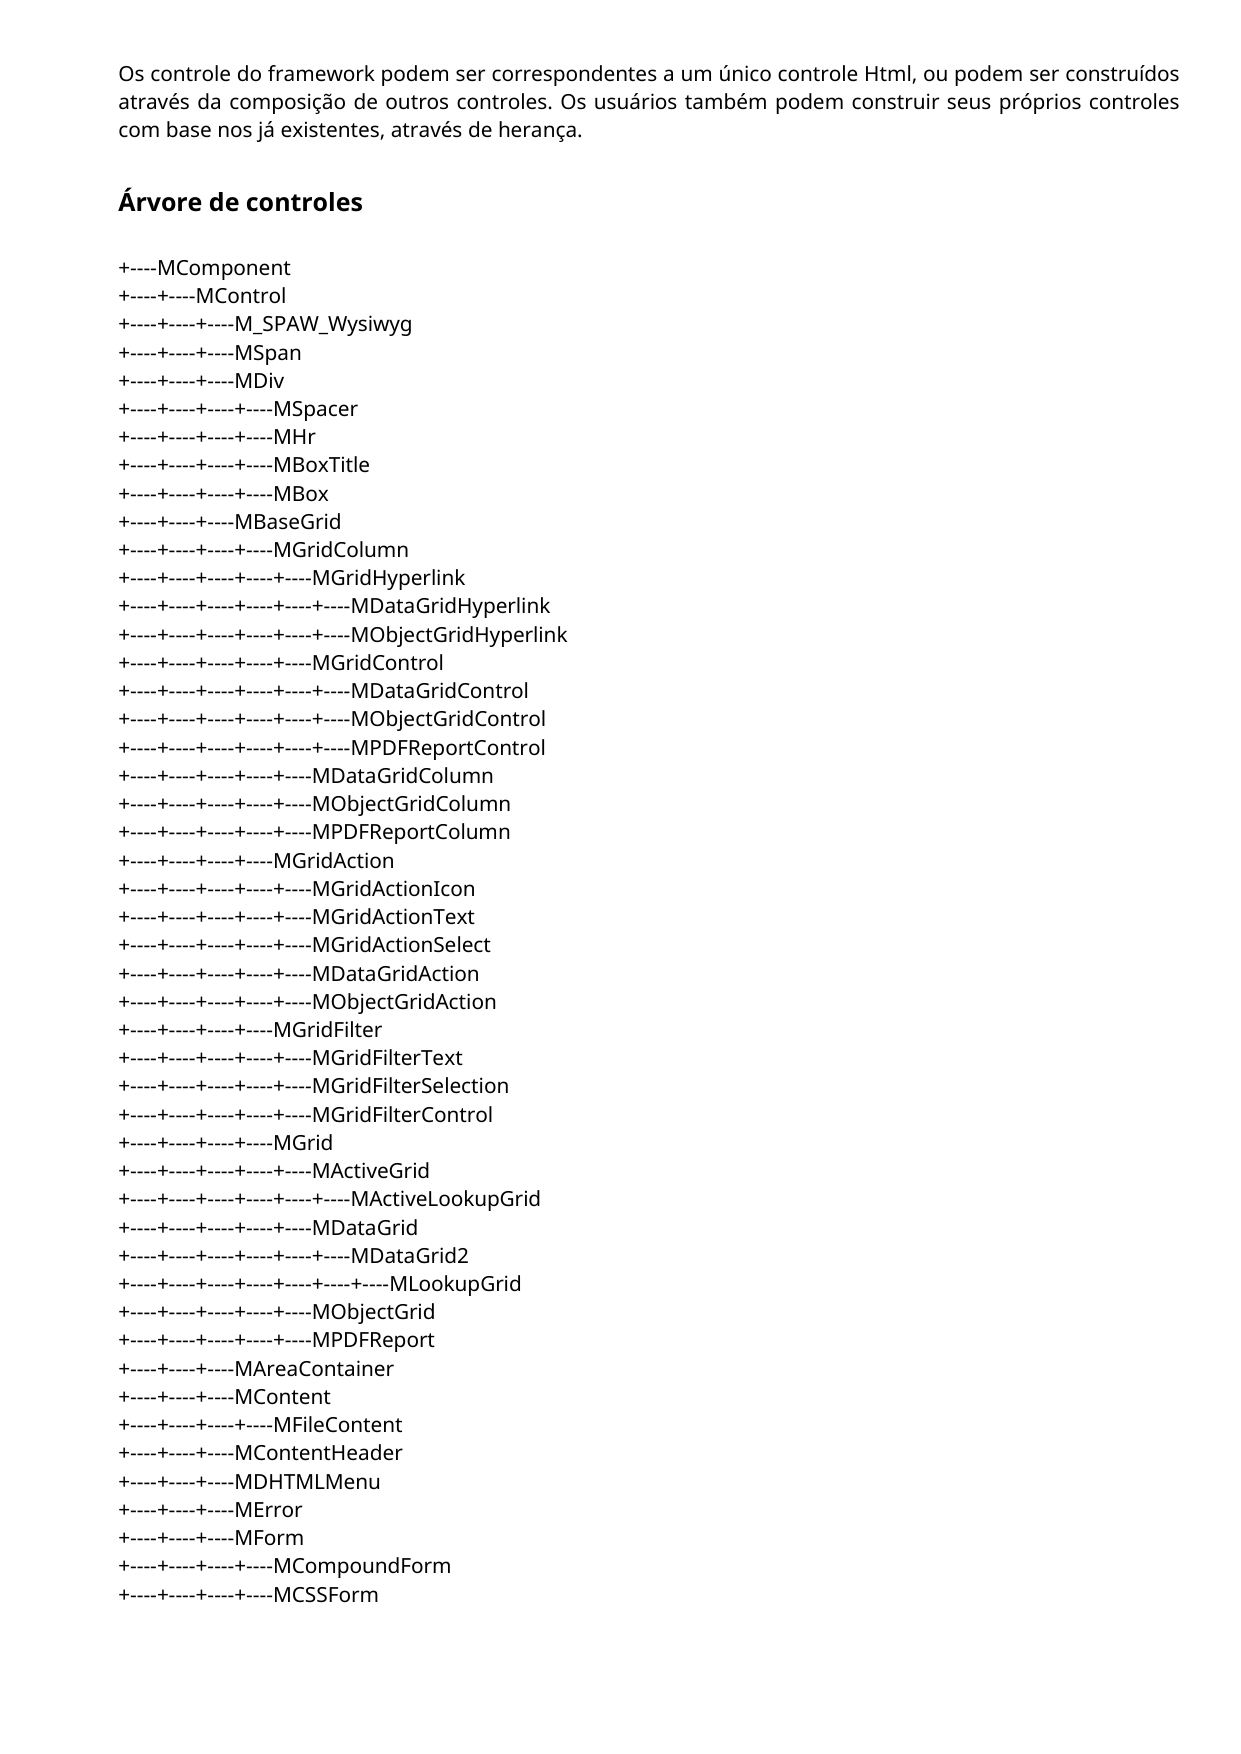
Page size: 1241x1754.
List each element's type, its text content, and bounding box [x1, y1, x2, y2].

text +----+----+----+----MBoxTitle [118, 451, 1181, 479]
text +----+----+----+----MFileContent [118, 1410, 1181, 1438]
subtitle Árvore de controles [118, 184, 1181, 218]
text +----+----+----MSpan [118, 338, 1181, 366]
text +----+----+----+----+----MGridFilterControl [118, 1100, 1181, 1128]
text +----+----+----+----MGridAction [118, 846, 1181, 874]
text +----+----+----+----MSpacer [118, 394, 1181, 422]
text Os controle do framework podem ser correspondentes a um único controle Html, ou podem ser construídos através da composição de outros controles. Os usuários também podem construir seus próprios controles com base nos já existentes, através de herança. [118, 59, 1181, 144]
text +----+----+----+----+----MGridActionIcon [118, 874, 1181, 902]
text +----+----+----+----MCompoundForm [118, 1551, 1181, 1580]
text +----+----+----MForm [118, 1523, 1181, 1551]
text +----+----+----+----+----MGridHyperlink [118, 563, 1181, 592]
text +----+----+----+----+----MObjectGrid [118, 1297, 1181, 1326]
text +----+----+----+----+----MActiveGrid [118, 1156, 1181, 1184]
text +----+----+----+----+----MObjectGridColumn [118, 789, 1181, 817]
text +----+----MControl [118, 281, 1181, 309]
text +----+----+----M_SPAW_Wysiwyg [118, 309, 1181, 338]
text +----+----+----+----+----MGridFilterSelection [118, 1072, 1181, 1100]
text +----+----+----+----+----MDataGrid [118, 1213, 1181, 1241]
text +----+----+----+----+----MPDFReport [118, 1326, 1181, 1354]
text +----+----+----+----+----+----MObjectGridHyperlink [118, 620, 1181, 648]
text +----+----+----+----+----MDataGridColumn [118, 761, 1181, 789]
text +----+----+----MDiv [118, 366, 1181, 394]
text +----+----+----MContentHeader [118, 1438, 1181, 1467]
text +----+----+----+----MBox [118, 479, 1181, 507]
text +----+----+----+----+----MDataGridAction [118, 959, 1181, 987]
text +----+----+----+----+----+----MPDFReportControl [118, 733, 1181, 761]
text +----+----+----MError [118, 1495, 1181, 1523]
text +----+----+----+----+----MGridActionSelect [118, 930, 1181, 959]
text +----+----+----+----+----+----MDataGrid2 [118, 1241, 1181, 1269]
text +----+----+----+----+----MObjectGridAction [118, 987, 1181, 1015]
text +----+----+----+----+----MGridActionText [118, 902, 1181, 930]
text +----+----+----+----+----MGridFilterText [118, 1043, 1181, 1072]
text +----+----+----MBaseGrid [118, 507, 1181, 535]
text +----+----+----+----+----MPDFReportColumn [118, 817, 1181, 846]
text +----+----+----+----MCSSForm [118, 1580, 1181, 1608]
text +----+----+----+----MGrid [118, 1128, 1181, 1156]
text +----+----+----MDHTMLMenu [118, 1467, 1181, 1495]
text +----+----+----+----+----+----MObjectGridControl [118, 704, 1181, 733]
text +----+----+----MContent [118, 1382, 1181, 1410]
text +----+----+----+----+----+----MActiveLookupGrid [118, 1184, 1181, 1213]
text +----+----+----+----+----+----MDataGridHyperlink [118, 592, 1181, 620]
text +----+----+----+----+----+----+----MLookupGrid [118, 1269, 1181, 1297]
text +----+----+----+----+----MGridControl [118, 648, 1181, 676]
text +----+----+----+----MGridFilter [118, 1015, 1181, 1043]
text +----+----+----+----MHr [118, 422, 1181, 451]
text +----+----+----MAreaContainer [118, 1354, 1181, 1382]
text +----MComponent [118, 253, 1181, 281]
text +----+----+----+----+----+----MDataGridControl [118, 676, 1181, 704]
text +----+----+----+----MGridColumn [118, 535, 1181, 563]
